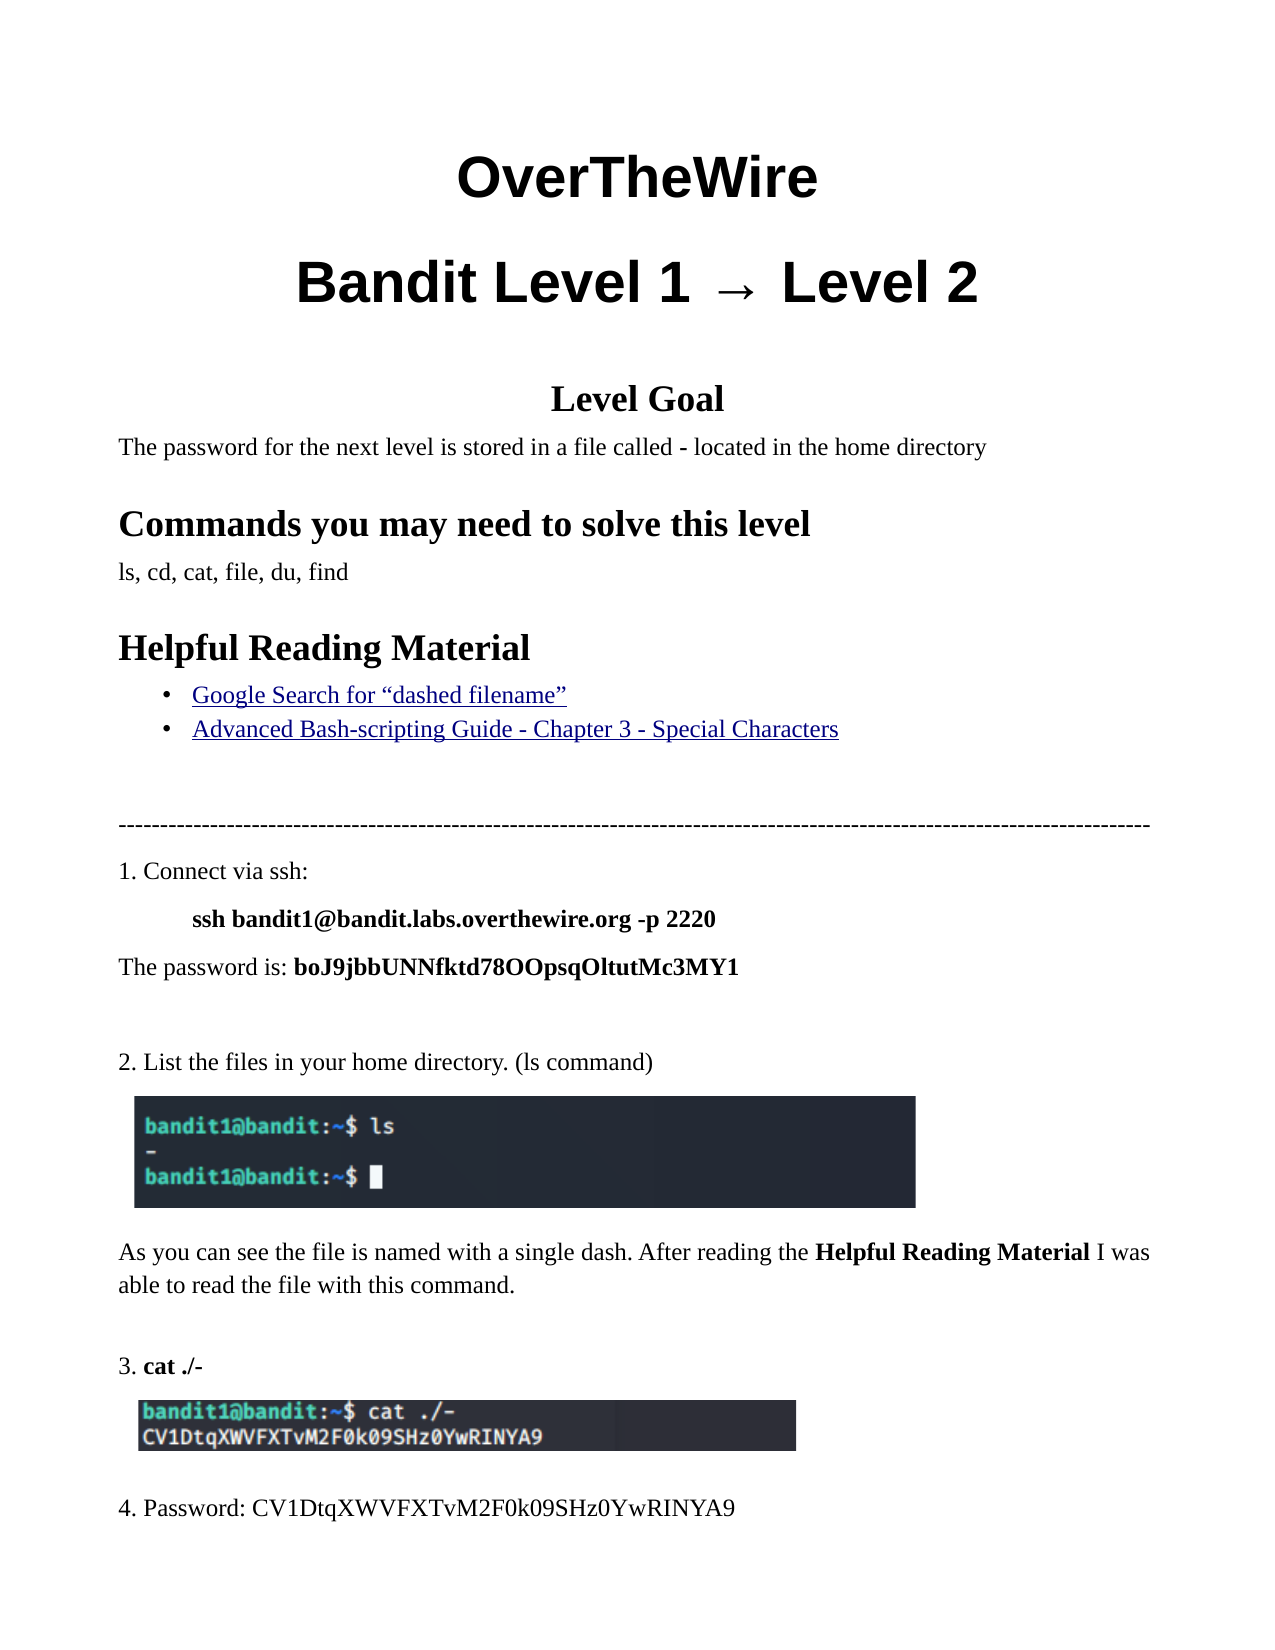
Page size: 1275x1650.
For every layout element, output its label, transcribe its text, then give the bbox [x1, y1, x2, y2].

text 2. List the files in your home directory. (ls command) [118, 1047, 1157, 1076]
text 4. Password: CV1DtqXWVFXTvM2F0k09SHz0YwRINYA9 [118, 1460, 1157, 1522]
text As you can see the file is named with a single dash. After reading the Helpful Reading Material I was able to read the file with this command. [118, 1237, 1157, 1332]
text ---------------------------------------------------------------------------------------------------------------------------- [118, 809, 1157, 838]
subtitle Level Goal [118, 377, 1157, 420]
text The password for the next level is stored in a file called - located in the home directory [118, 432, 1157, 461]
subtitle Helpful Reading Material [118, 625, 1157, 668]
text ls, cd, cat, file, du, find [118, 557, 1157, 585]
text The password is: boJ9jbbUNNfktd78OOpsqOltutMc3MY1 [118, 952, 1157, 980]
subtitle Commands you may need to solve this level [118, 501, 1157, 544]
text 3. cat ./- [118, 1351, 1157, 1441]
list Google Search for “dashed filename” [162, 681, 1157, 709]
title OverTheWire [118, 143, 1157, 210]
picture [134, 1096, 916, 1208]
picture [138, 1400, 797, 1451]
title Bandit Level 1 → Level 2 [118, 248, 1157, 315]
list Advanced Bash-scripting Guide - Chapter 3 - Special Characters [162, 714, 1157, 742]
text 1. Connect via ssh: [118, 856, 1157, 885]
text ssh bandit1@bandit.labs.overthewire.org -p 2220 [118, 904, 1157, 933]
